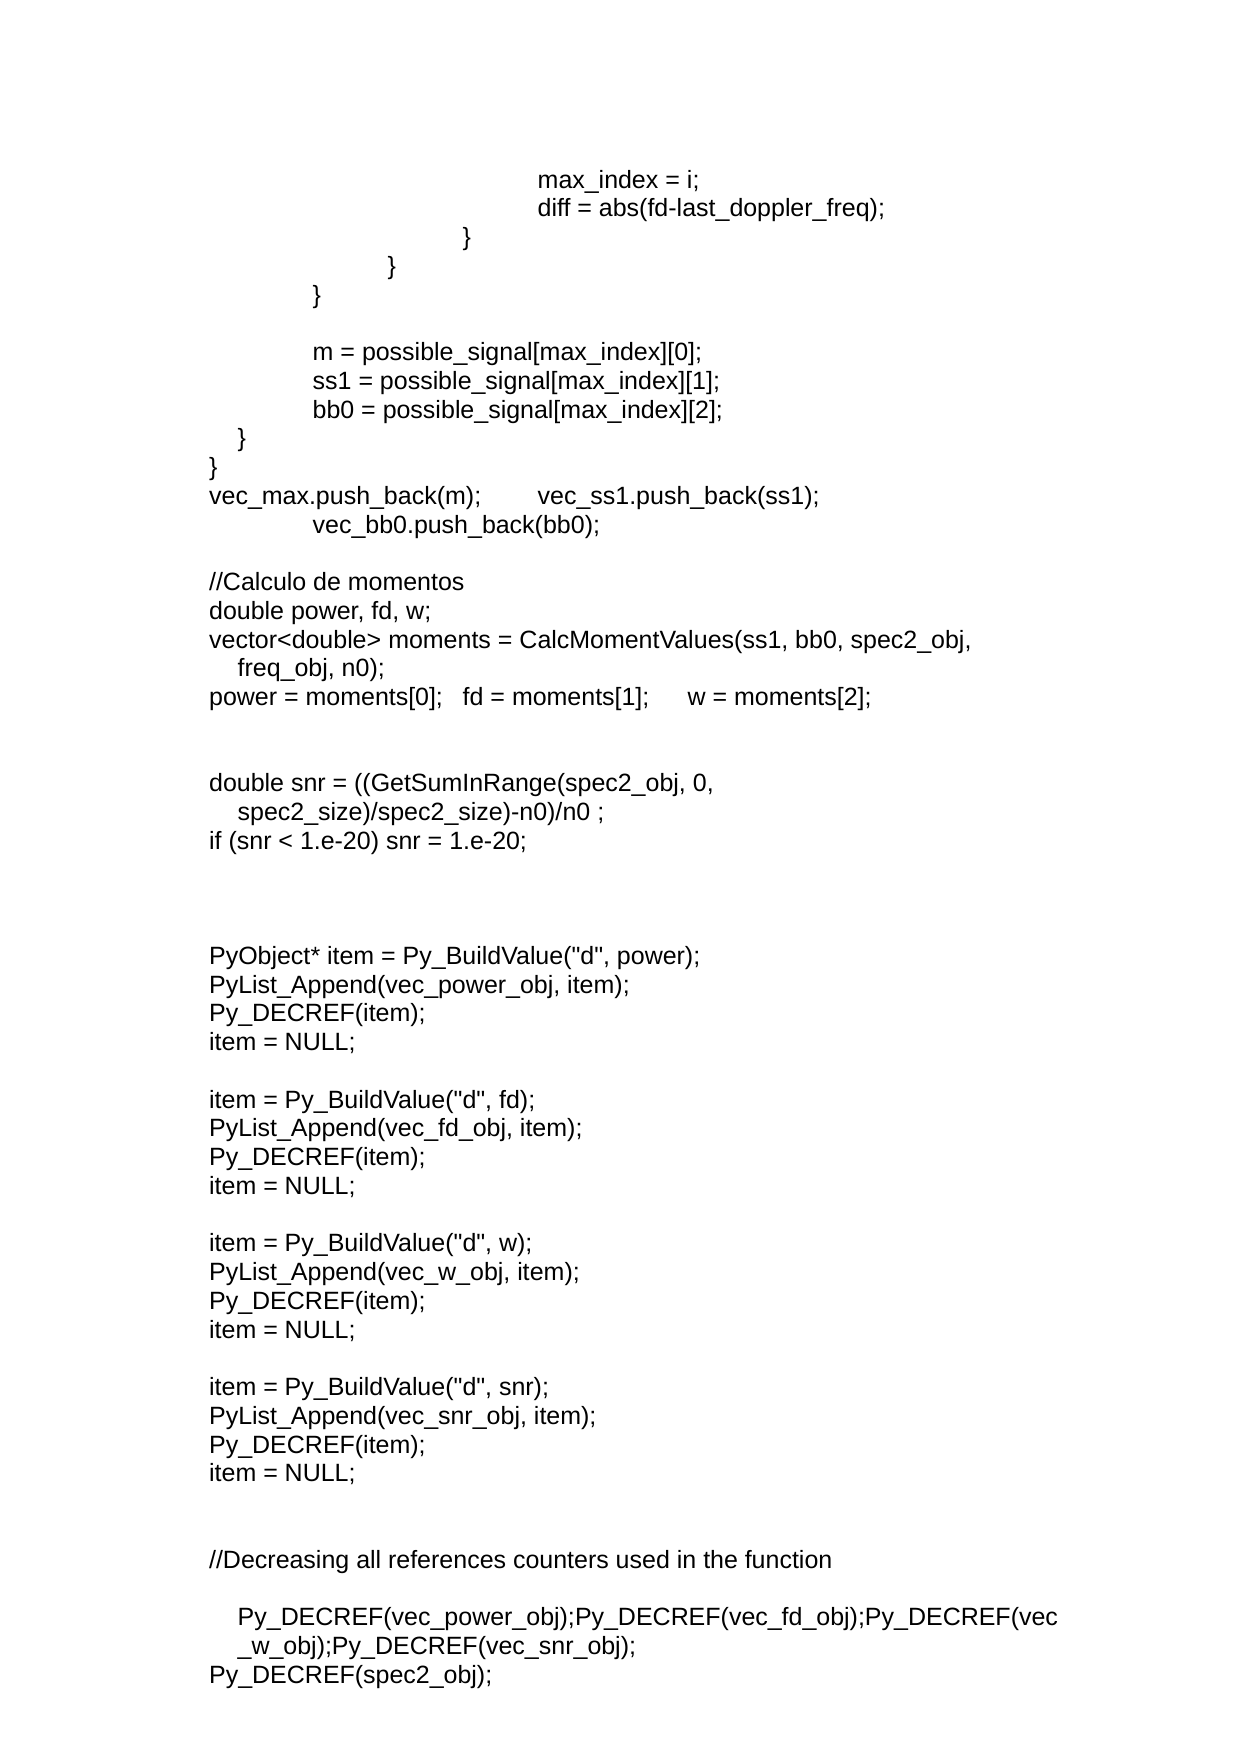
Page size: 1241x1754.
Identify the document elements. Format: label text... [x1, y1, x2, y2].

text Py_DECREF(spec2_obj); [162, 1659, 1065, 1688]
text PyObject* item = Py_BuildValue("d", power); [162, 941, 1065, 969]
text vec_max.push_back(m); vec_ss1.push_back(ss1); vec_bb0.push_back(bb0); [162, 481, 1065, 538]
text double power, fd, w; [162, 596, 1065, 624]
text Py_DECREF(vec_power_obj);Py_DECREF(vec_fd_obj);Py_DECREF(vec_w_obj);Py_DECREF(vec_snr_obj); [162, 1573, 1065, 1659]
text //Decreasing all references counters used in the function [162, 1544, 1065, 1573]
text PyList_Append(vec_power_obj, item); [162, 969, 1065, 998]
text //Calculo de momentos [162, 567, 1065, 596]
text } [162, 251, 1065, 279]
text max_index = i; [162, 164, 1065, 193]
text } [162, 279, 1065, 308]
text } [162, 222, 1065, 251]
text bb0 = possible_signal[max_index][2]; [162, 394, 1065, 423]
text Py_DECREF(item); [162, 1429, 1065, 1458]
text ss1 = possible_signal[max_index][1]; [162, 366, 1065, 394]
text PyList_Append(vec_w_obj, item); [162, 1257, 1065, 1286]
text } [162, 423, 1065, 452]
text item = NULL; [162, 1027, 1065, 1056]
text item = Py_BuildValue("d", fd); [162, 1084, 1065, 1113]
text item = NULL; [162, 1171, 1065, 1199]
text diff = abs(fd-last_doppler_freq); [162, 193, 1065, 222]
text Py_DECREF(item); [162, 1286, 1065, 1314]
text if (snr < 1.e-20) snr = 1.e-20; [162, 826, 1065, 854]
text power = moments[0]; fd = moments[1]; w = moments[2]; [162, 682, 1065, 711]
text Py_DECREF(item); [162, 1142, 1065, 1171]
text item = NULL; [162, 1314, 1065, 1343]
text } [162, 452, 1065, 481]
text Py_DECREF(item); [162, 998, 1065, 1027]
text item = Py_BuildValue("d", w); [162, 1228, 1065, 1257]
text item = Py_BuildValue("d", snr); [162, 1372, 1065, 1401]
text m = possible_signal[max_index][0]; [162, 337, 1065, 366]
text PyList_Append(vec_snr_obj, item); [162, 1401, 1065, 1429]
text item = NULL; [162, 1458, 1065, 1487]
text vector<double> moments = CalcMomentValues(ss1, bb0, spec2_obj, freq_obj, n0); [162, 624, 1065, 682]
text PyList_Append(vec_fd_obj, item); [162, 1113, 1065, 1142]
text double snr = ((GetSumInRange(spec2_obj, 0, spec2_size)/spec2_size)-n0)/n0 ; [162, 768, 1065, 826]
